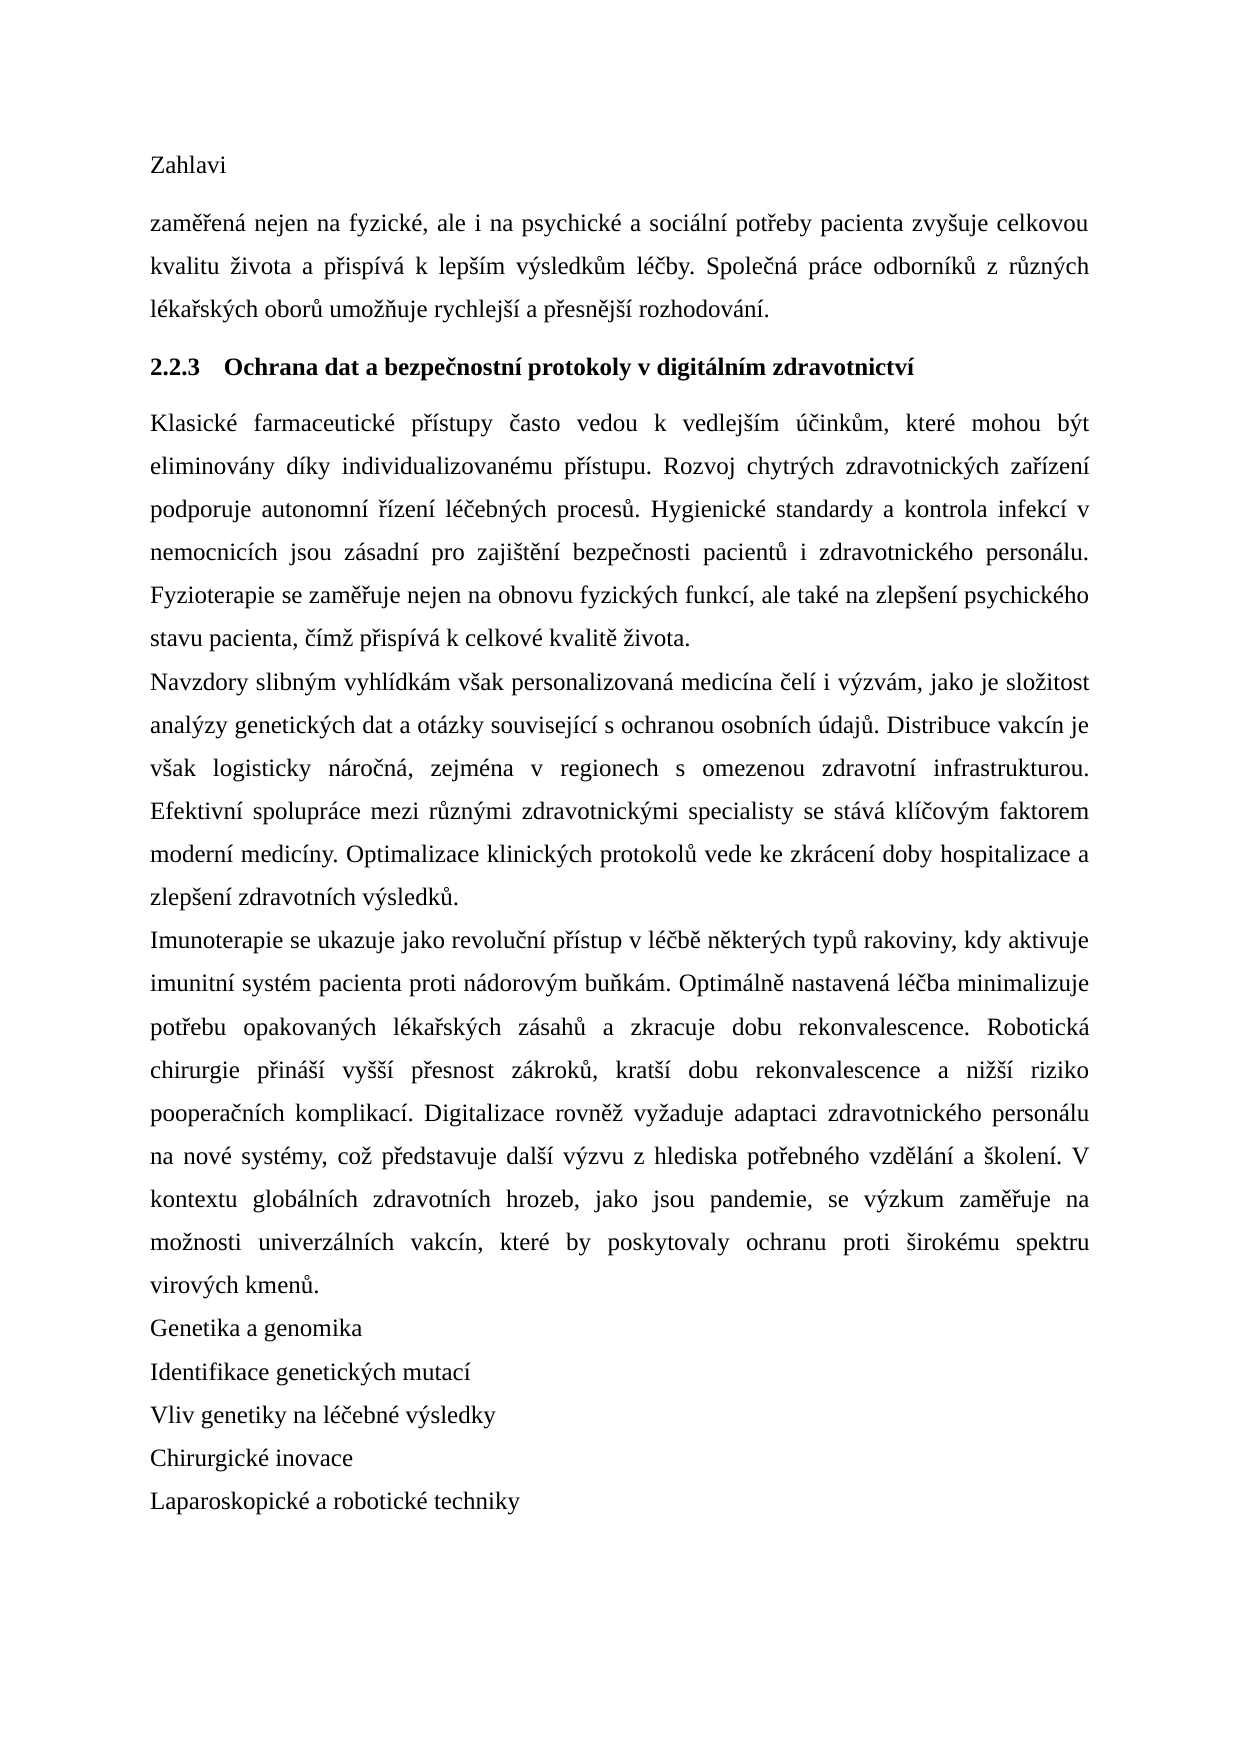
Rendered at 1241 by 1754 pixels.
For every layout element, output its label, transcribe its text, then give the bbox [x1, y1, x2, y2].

text Identifikace genetických mutací [150, 1357, 1090, 1385]
text Chirurgické inovace [150, 1443, 1090, 1472]
subtitle Ochrana dat a bezpečnostní protokoly v digitálním zdravotnictví [150, 352, 1090, 381]
text Laparoskopické a robotické techniky [150, 1486, 1090, 1515]
text Imunoterapie se ukazuje jako revoluční přístup v léčbě některých typů rakoviny, kdy aktivuje imunitní systém pacienta proti nádorovým buňkám. Optimálně nastavená léčba minimalizuje potřebu opakovaných lékařských zásahů a zkracuje dobu rekonvalescence. Robotická chirurgie přináší vyšší přesnost zákroků, kratší dobu rekonvalescence a nižší riziko pooperačních komplikací. Digitalizace rovněž vyžaduje adaptaci zdravotnického personálu na nové systémy, což představuje další výzvu z hlediska potřebného vzdělání a školení. V kontextu globálních zdravotních hrozeb, jako jsou pandemie, se výzkum zaměřuje na možnosti univerzálních vakcín, které by poskytovaly ochranu proti širokému spektru virových kmenů. [150, 925, 1090, 1299]
text Genetika a genomika [150, 1313, 1090, 1342]
text Klasické farmaceutické přístupy často vedou k vedlejším účinkům, které mohou být eliminovány díky individualizovanému přístupu. Rozvoj chytrých zdravotnických zařízení podporuje autonomní řízení léčebných procesů. Hygienické standardy a kontrola infekcí v nemocnicích jsou zásadní pro zajištění bezpečnosti pacientů i zdravotnického personálu. Fyzioterapie se zaměřuje nejen na obnovu fyzických funkcí, ale také na zlepšení psychického stavu pacienta, čímž přispívá k celkové kvalitě života. [150, 408, 1090, 652]
text zaměřená nejen na fyzické, ale i na psychické a sociální potřeby pacienta zvyšuje celkovou kvalitu života a přispívá k lepším výsledkům léčby. Společná práce odborníků z různých lékařských oborů umožňuje rychlejší a přesnější rozhodování. [150, 208, 1090, 323]
text Navzdory slibným vyhlídkám však personalizovaná medicína čelí i výzvám, jako je složitost analýzy genetických dat a otázky související s ochranou osobních údajů. Distribuce vakcín je však logisticky náročná, zejména v regionech s omezenou zdravotní infrastrukturou. Efektivní spolupráce mezi různými zdravotnickými specialisty se stává klíčovým faktorem moderní medicíny. Optimalizace klinických protokolů vede ke zkrácení doby hospitalizace a zlepšení zdravotních výsledků. [150, 667, 1090, 911]
text Vliv genetiky na léčebné výsledky [150, 1400, 1090, 1428]
